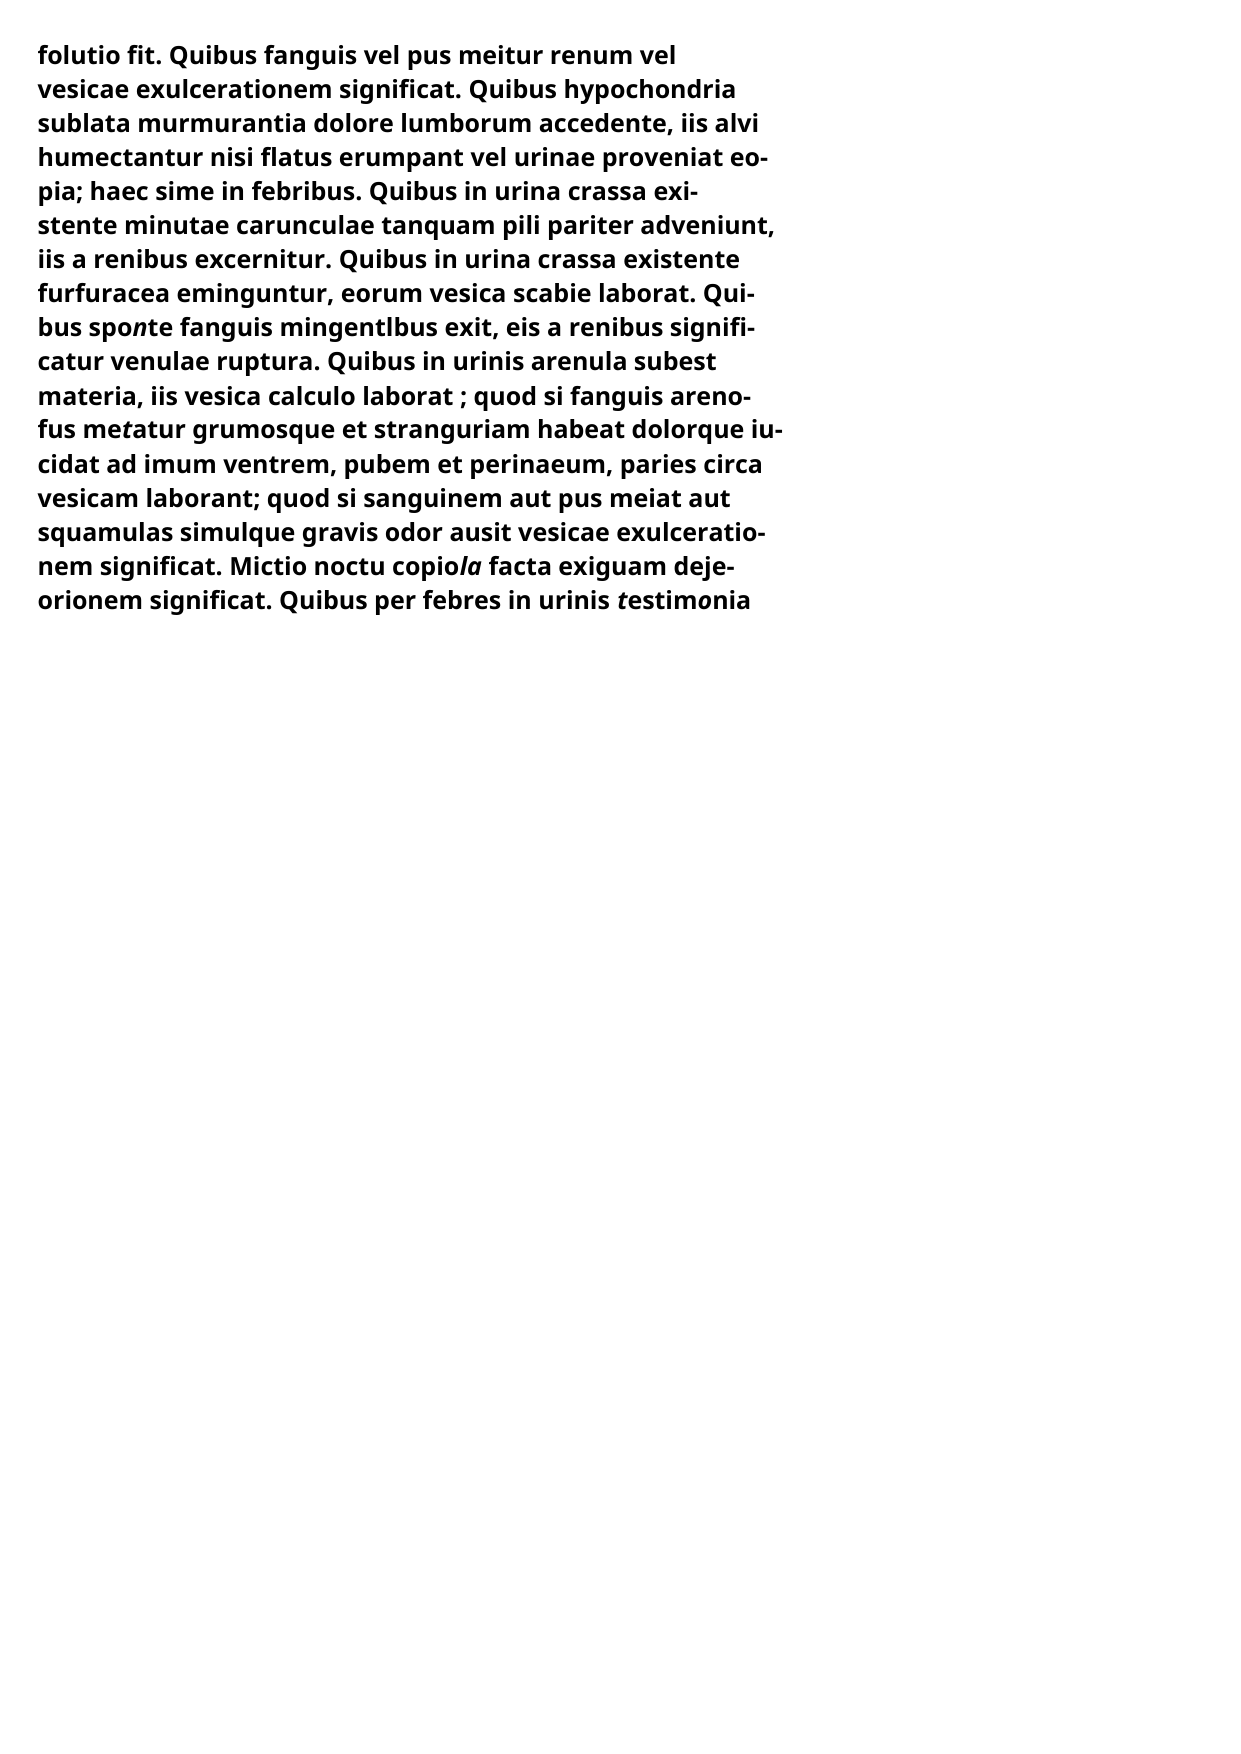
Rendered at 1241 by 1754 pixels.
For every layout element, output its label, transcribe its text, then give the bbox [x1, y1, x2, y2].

text folutio fit. Quibus fanguis vel pus meitur renum vel vesicae exulcerationem significat. Quibus hypochondria sublata murmurantia dolore lumborum accedente, iis alvi humectantur nisi flatus erumpant vel urinae proveniat eo- pia; haec sime in febribus. Quibus in urina crassa exi- stente minutae carunculae tanquam pili pariter adveniunt, iis a renibus excernitur. Quibus in urina crassa existente furfuracea eminguntur, eorum vesica scabie laborat. Qui- bus sponte fanguis mingentlbus exit, eis a renibus signifi- catur venulae ruptura. Quibus in urinis arenula subest materia, iis vesica calculo laborat ; quod si fanguis areno- fus metatur grumosque et stranguriam habeat dolorque iu- cidat ad imum ventrem, pubem et perinaeum, paries circa vesicam laborant; quod si sanguinem aut pus meiat aut squamulas simulque gravis odor ausit vesicae exulceratio- nem significat. Mictio noctu copiola facta exiguam deje- orionem significat. Quibus per febres in urinis testimonia [37, 37, 1203, 617]
